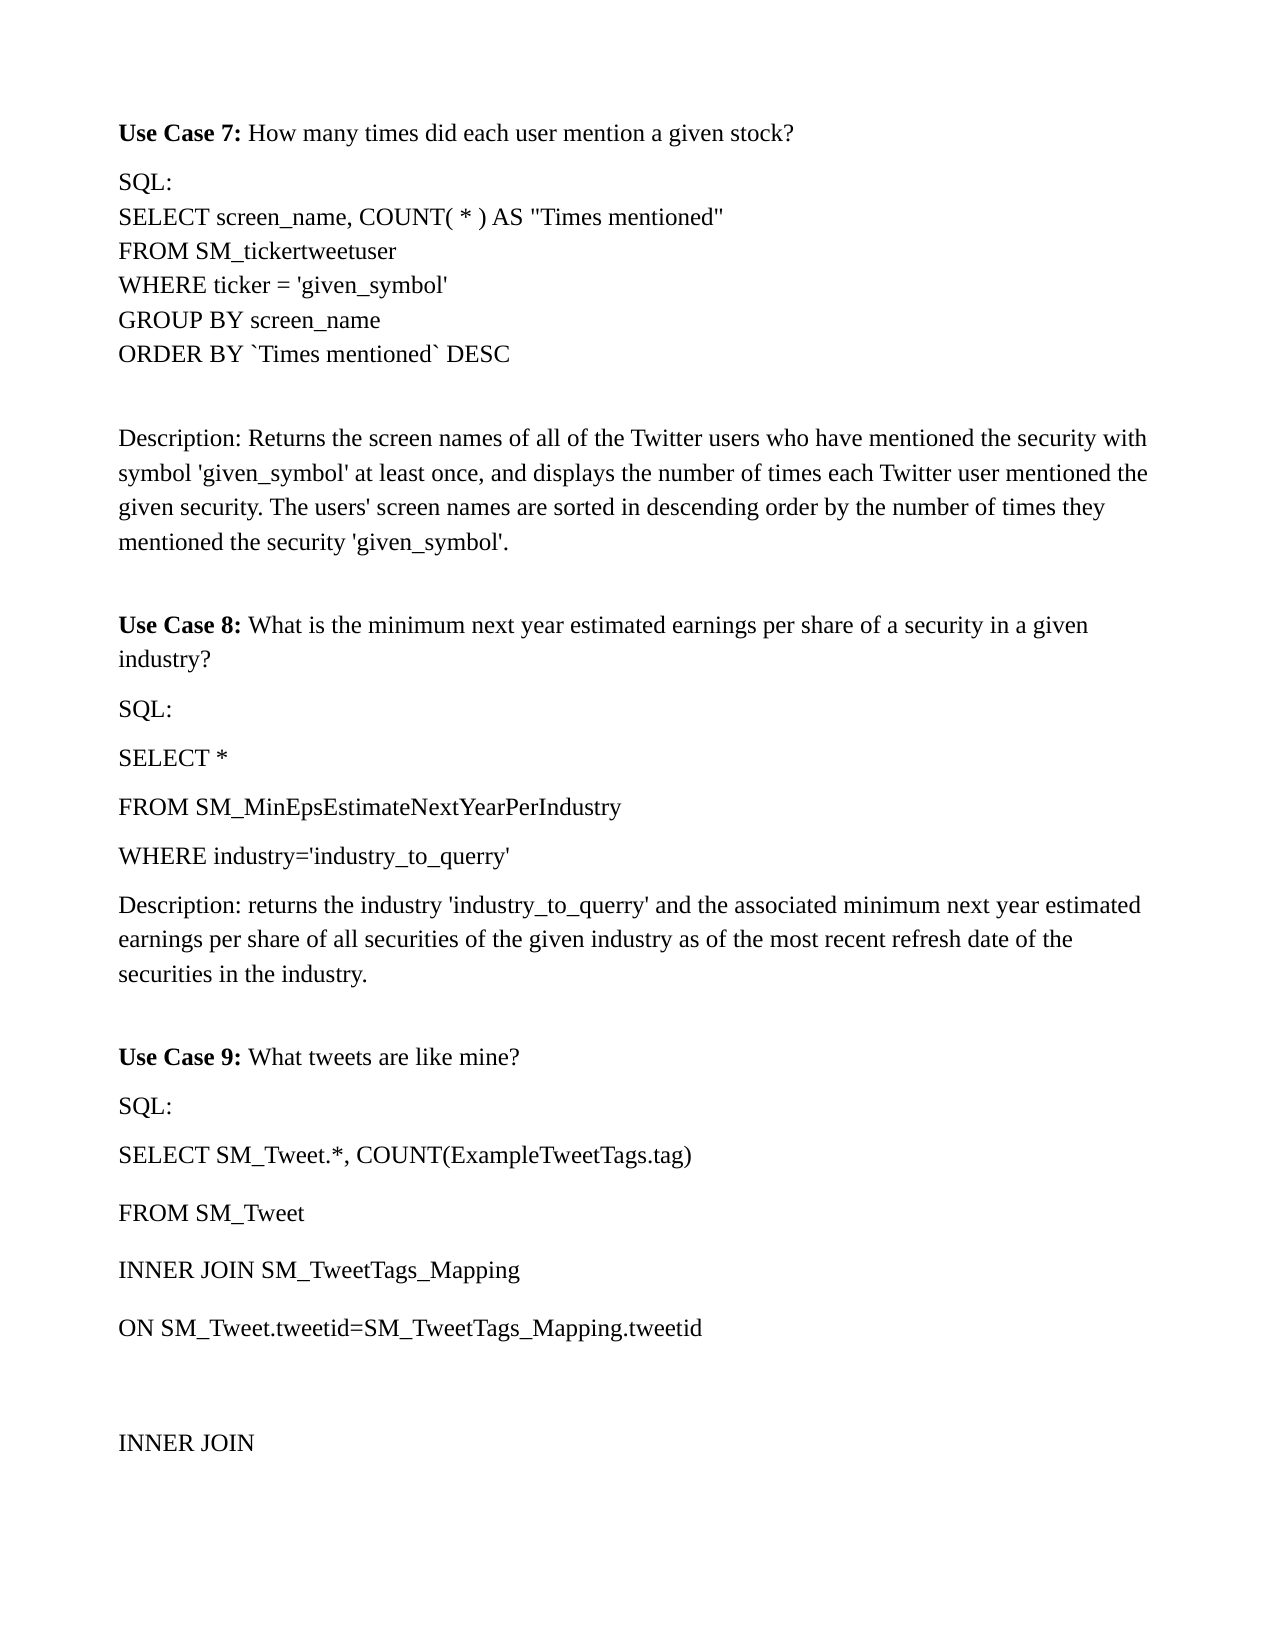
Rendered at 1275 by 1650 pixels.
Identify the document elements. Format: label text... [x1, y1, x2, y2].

text WHERE industry='industry_to_querry' [118, 841, 1157, 869]
text FROM SM_tickertweetuser [118, 236, 1157, 265]
text GROUP BY screen_name [118, 305, 1157, 334]
text SELECT screen_name, COUNT( * ) AS "Times mentioned" [118, 202, 1157, 230]
text SELECT SM_Tweet.*, COUNT(ExampleTweetTags.tag) [118, 1141, 1157, 1169]
text Use Case 7: How many times did each user mention a given stock? [118, 118, 1157, 147]
text WHERE ticker = 'given_symbol' [118, 271, 1157, 299]
text ON SM_Tweet.tweetid=SM_TweetTags_Mapping.tweetid [118, 1313, 1157, 1342]
text FROM SM_MinEpsEstimateNextYearPerIndustry [118, 792, 1157, 821]
text INNER JOIN [118, 1428, 1157, 1457]
text Description: Returns the screen names of all of the Twitter users who have mentioned the security with symbol 'given_symbol' at least once, and displays the number of times each Twitter user mentioned the given security. The users' screen names are sorted in descending order by the number of times they mentioned the security 'given_symbol'. [118, 423, 1157, 590]
text SELECT * [118, 743, 1157, 771]
text Use Case 8: What is the minimum next year estimated earnings per share of a security in a given industry? [118, 610, 1157, 673]
text Use Case 9: What tweets are like mine? [118, 1008, 1157, 1071]
text SQL: [118, 694, 1157, 722]
text FROM SM_Tweet [118, 1198, 1157, 1227]
text Description: returns the industry 'industry_to_querry' and the associated minimum next year estimated earnings per share of all securities of the given industry as of the most recent refresh date of the securities in the industry. [118, 890, 1157, 988]
text INNER JOIN SM_TweetTags_Mapping [118, 1256, 1157, 1284]
text SQL: [118, 167, 1157, 196]
text SQL: [118, 1091, 1157, 1120]
text ORDER BY `Times mentioned` DESC [118, 339, 1157, 368]
